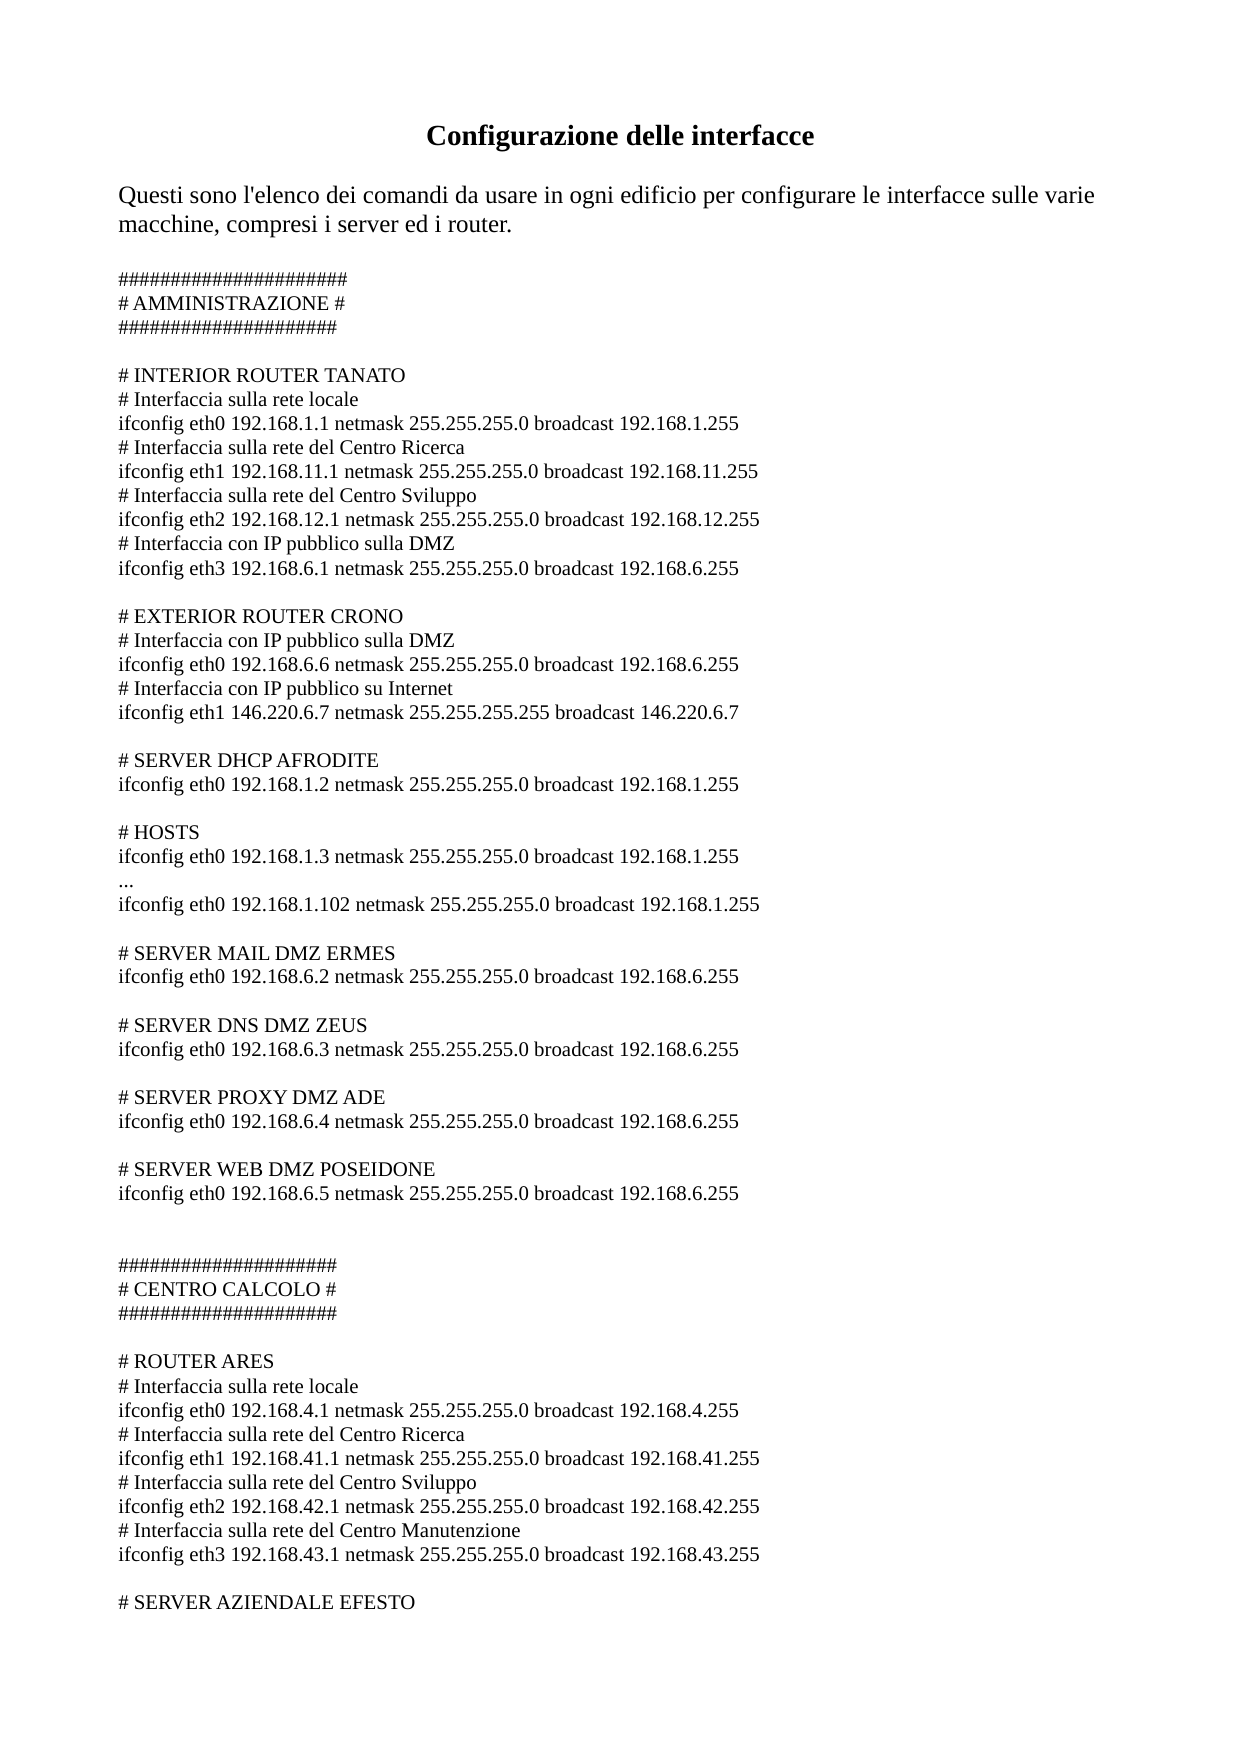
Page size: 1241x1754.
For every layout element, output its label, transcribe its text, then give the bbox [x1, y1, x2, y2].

text # SERVER PROXY DMZ ADE [118, 1085, 1122, 1109]
text # Interfaccia sulla rete del Centro Ricerca [118, 1422, 1122, 1446]
text ##################### [118, 1253, 1122, 1277]
text ##################### [118, 1301, 1122, 1325]
text # Interfaccia sulla rete del Centro Manutenzione [118, 1518, 1122, 1542]
text # SERVER AZIENDALE EFESTO [118, 1590, 1122, 1614]
text ifconfig eth2 192.168.12.1 netmask 255.255.255.0 broadcast 192.168.12.255 [118, 507, 1122, 531]
text ifconfig eth0 192.168.1.1 netmask 255.255.255.0 broadcast 192.168.1.255 [118, 411, 1122, 435]
text ifconfig eth1 192.168.41.1 netmask 255.255.255.0 broadcast 192.168.41.255 [118, 1446, 1122, 1470]
text ... [118, 868, 1122, 892]
text # Interfaccia con IP pubblico su Internet [118, 676, 1122, 700]
text # SERVER DNS DMZ ZEUS [118, 1013, 1122, 1037]
text # Interfaccia sulla rete del Centro Ricerca [118, 435, 1122, 459]
text ifconfig eth0 192.168.6.2 netmask 255.255.255.0 broadcast 192.168.6.255 [118, 964, 1122, 988]
text # SERVER MAIL DMZ ERMES [118, 940, 1122, 964]
text ifconfig eth0 192.168.6.3 netmask 255.255.255.0 broadcast 192.168.6.255 [118, 1037, 1122, 1061]
text ifconfig eth1 146.220.6.7 netmask 255.255.255.255 broadcast 146.220.6.7 [118, 700, 1122, 724]
text ###################### [118, 267, 1122, 291]
text ifconfig eth0 192.168.1.2 netmask 255.255.255.0 broadcast 192.168.1.255 [118, 772, 1122, 796]
text # Interfaccia sulla rete locale [118, 1373, 1122, 1398]
text ifconfig eth0 192.168.1.3 netmask 255.255.255.0 broadcast 192.168.1.255 [118, 844, 1122, 868]
text # AMMINISTRAZIONE # [118, 291, 1122, 315]
text ifconfig eth3 192.168.43.1 netmask 255.255.255.0 broadcast 192.168.43.255 [118, 1542, 1122, 1566]
text # Interfaccia sulla rete del Centro Sviluppo [118, 483, 1122, 507]
text ifconfig eth0 192.168.1.102 netmask 255.255.255.0 broadcast 192.168.1.255 [118, 892, 1122, 916]
text ifconfig eth1 192.168.11.1 netmask 255.255.255.0 broadcast 192.168.11.255 [118, 459, 1122, 483]
text ifconfig eth3 192.168.6.1 netmask 255.255.255.0 broadcast 192.168.6.255 [118, 555, 1122, 579]
text ifconfig eth2 192.168.42.1 netmask 255.255.255.0 broadcast 192.168.42.255 [118, 1494, 1122, 1518]
text # Interfaccia sulla rete del Centro Sviluppo [118, 1470, 1122, 1494]
text ifconfig eth0 192.168.6.4 netmask 255.255.255.0 broadcast 192.168.6.255 [118, 1109, 1122, 1133]
text Configurazione delle interfacce [118, 118, 1122, 152]
text ifconfig eth0 192.168.4.1 netmask 255.255.255.0 broadcast 192.168.4.255 [118, 1398, 1122, 1422]
text ifconfig eth0 192.168.6.6 netmask 255.255.255.0 broadcast 192.168.6.255 [118, 652, 1122, 676]
text # CENTRO CALCOLO # [118, 1277, 1122, 1301]
text Questi sono l'elenco dei comandi da usare in ogni edificio per configurare le interfacce sulle varie macchine, compresi i server ed i router. [118, 180, 1122, 238]
text # INTERIOR ROUTER TANATO [118, 363, 1122, 387]
text # SERVER WEB DMZ POSEIDONE [118, 1157, 1122, 1181]
text # Interfaccia con IP pubblico sulla DMZ [118, 531, 1122, 555]
text # Interfaccia sulla rete locale [118, 387, 1122, 411]
text # HOSTS [118, 820, 1122, 844]
text # ROUTER ARES [118, 1349, 1122, 1373]
text ##################### [118, 315, 1122, 339]
text # Interfaccia con IP pubblico sulla DMZ [118, 628, 1122, 652]
text # SERVER DHCP AFRODITE [118, 748, 1122, 772]
text ifconfig eth0 192.168.6.5 netmask 255.255.255.0 broadcast 192.168.6.255 [118, 1181, 1122, 1205]
text # EXTERIOR ROUTER CRONO [118, 603, 1122, 628]
